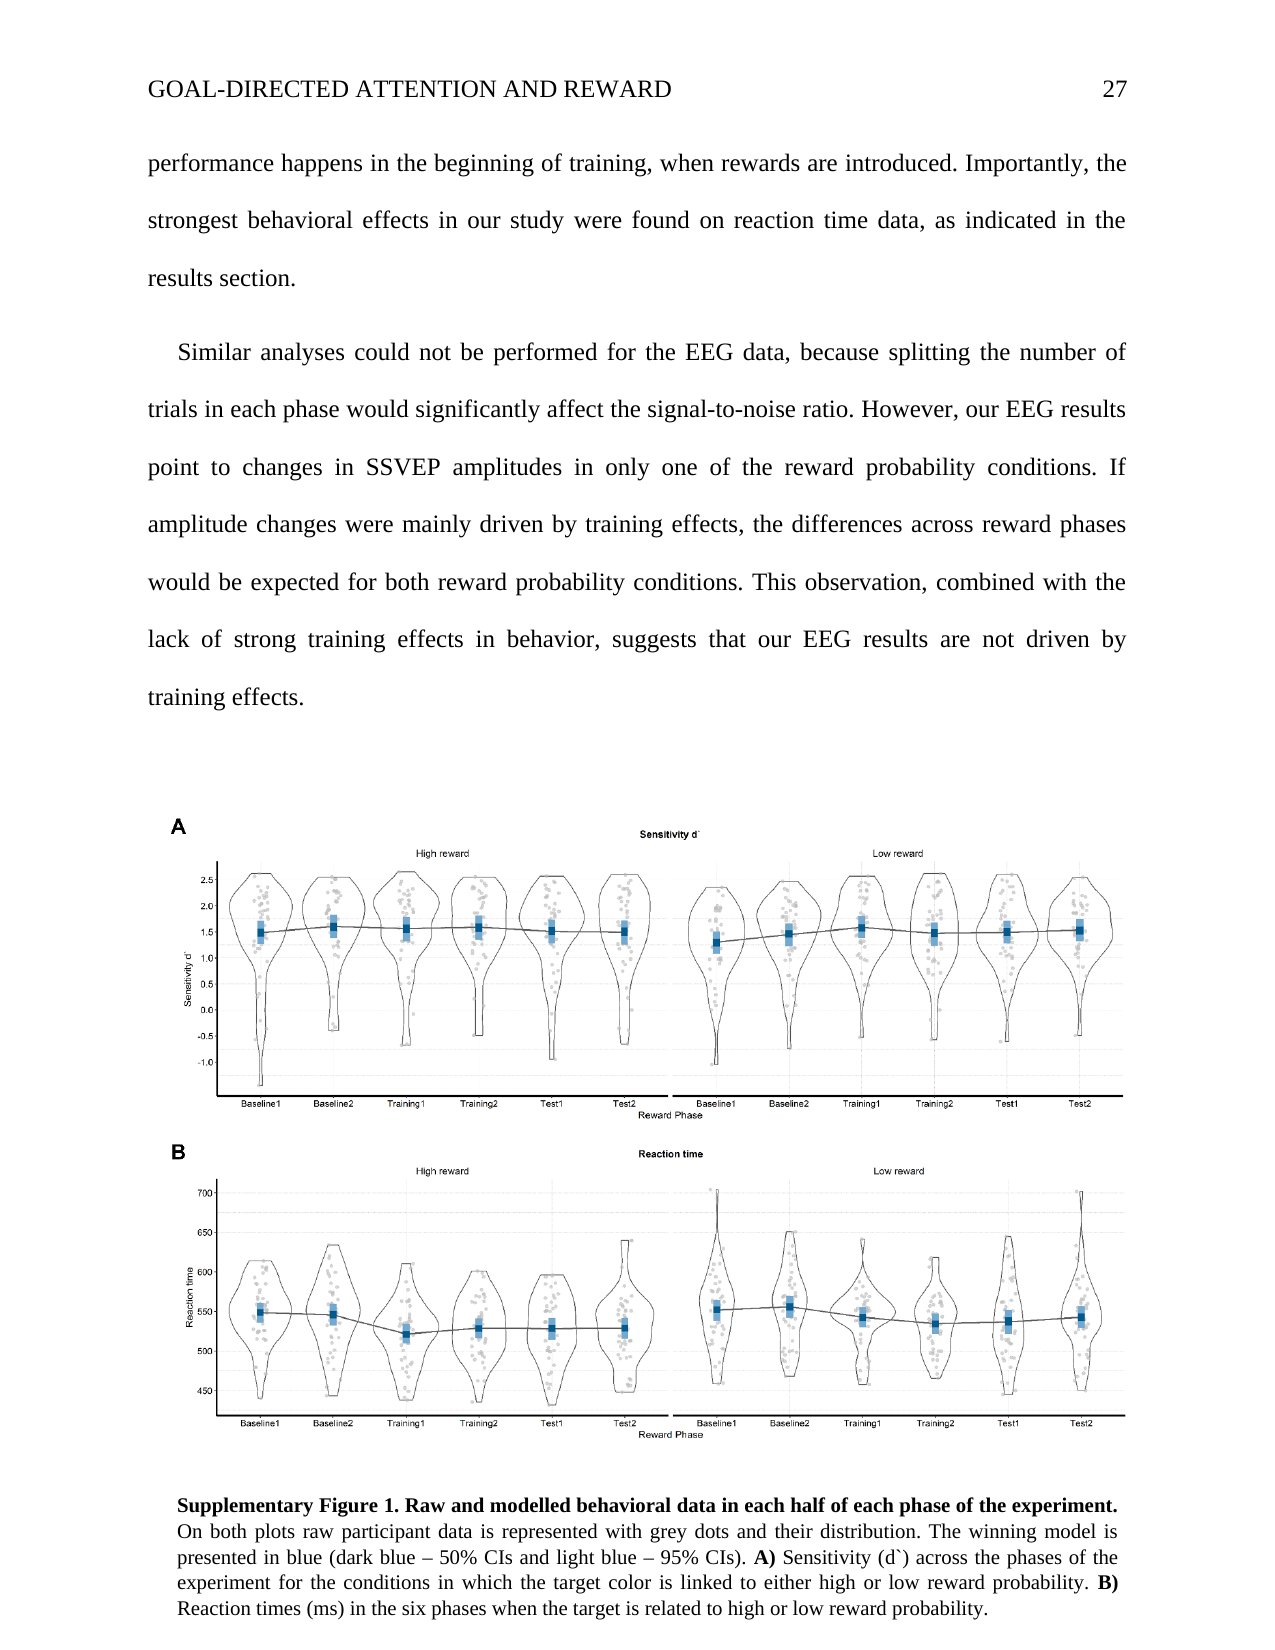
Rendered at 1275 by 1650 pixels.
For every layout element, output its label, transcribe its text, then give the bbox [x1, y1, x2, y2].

text performance happens in the beginning of training, when rewards are introduced. Importantly, the strongest behavioral effects in our study were found on reaction time data, as indicated in the results section. [148, 148, 1127, 291]
text Similar analyses could not be performed for the EEG data, because splitting the number of trials in each phase would significantly affect the signal-to-noise ratio. However, our EEG results point to changes in SSVEP amplitudes in only one of the reward probability conditions. If amplitude changes were mainly driven by training effects, the differences across reward phases would be expected for both reward probability conditions. This observation, combined with the lack of strong training effects in behavior, suggests that our EEG results are not driven by training effects. [148, 337, 1127, 711]
